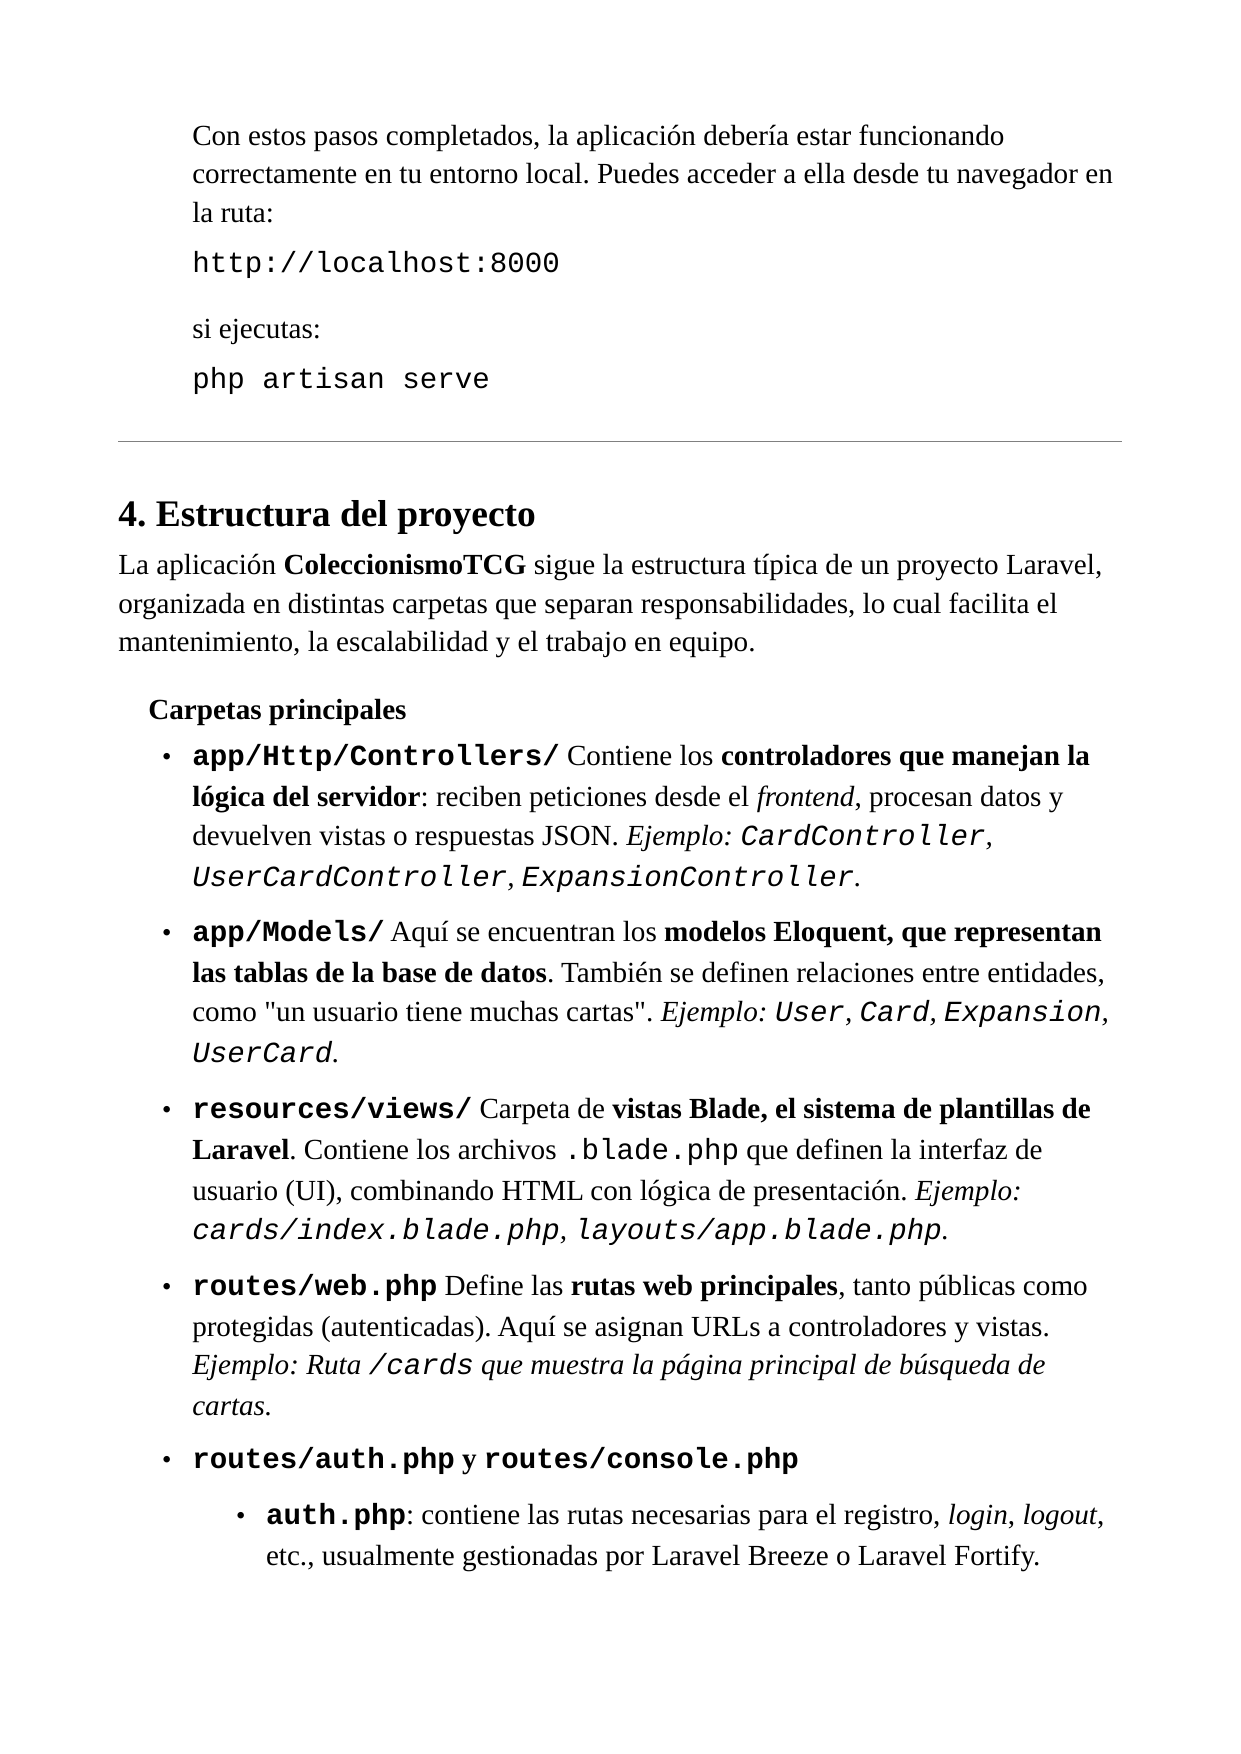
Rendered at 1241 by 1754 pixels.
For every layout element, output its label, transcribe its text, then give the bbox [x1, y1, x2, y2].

list http://localhost:8000 [162, 248, 1122, 281]
list routes/auth.php y routes/console.php [162, 1441, 1122, 1477]
list resources/views/ Carpeta de vistas Blade, el sistema de plantillas de Laravel. Contiene los archivos .blade.php que definen la interfaz de usuario (UI), combinando HTML con lógica de presentación. Ejemplo: cards/index.blade.php, layouts/app.blade.php. [162, 1091, 1122, 1248]
subtitle 📁 Carpetas principales [118, 692, 1122, 726]
subtitle 4. Estructura del proyecto [118, 492, 1122, 535]
list php artisan serve [162, 364, 1122, 397]
list app/Http/Controllers/ Contiene los controladores que manejan la lógica del servidor: reciben peticiones desde el frontend, procesan datos y devuelven vistas o respuestas JSON. Ejemplo: CardController, UserCardController, ExpansionController. [162, 738, 1122, 895]
list si ejecutas: [162, 311, 1122, 344]
list routes/web.php Define las rutas web principales, tanto públicas como protegidas (autenticadas). Aquí se asignan URLs a controladores y vistas. Ejemplo: Ruta /cards que muestra la página principal de búsqueda de cartas. [162, 1268, 1122, 1422]
list app/Models/ Aquí se encuentran los modelos Eloquent, que representan las tablas de la base de datos. También se definen relaciones entre entidades, como "un usuario tiene muchas cartas". Ejemplo: User, Card, Expansion, UserCard. [162, 914, 1122, 1071]
list Con estos pasos completados, la aplicación debería estar funcionando correctamente en tu entorno local. Puedes acceder a ella desde tu navegador en la ruta: [162, 118, 1122, 229]
text La aplicación ColeccionismoTCG sigue la estructura típica de un proyecto Laravel, organizada en distintas carpetas que separan responsabilidades, lo cual facilita el mantenimiento, la escalabilidad y el trabajo en equipo. [118, 547, 1122, 658]
list auth.php: contiene las rutas necesarias para el registro, login, logout, etc., usualmente gestionadas por Laravel Breeze o Laravel Fortify. [236, 1497, 1122, 1572]
